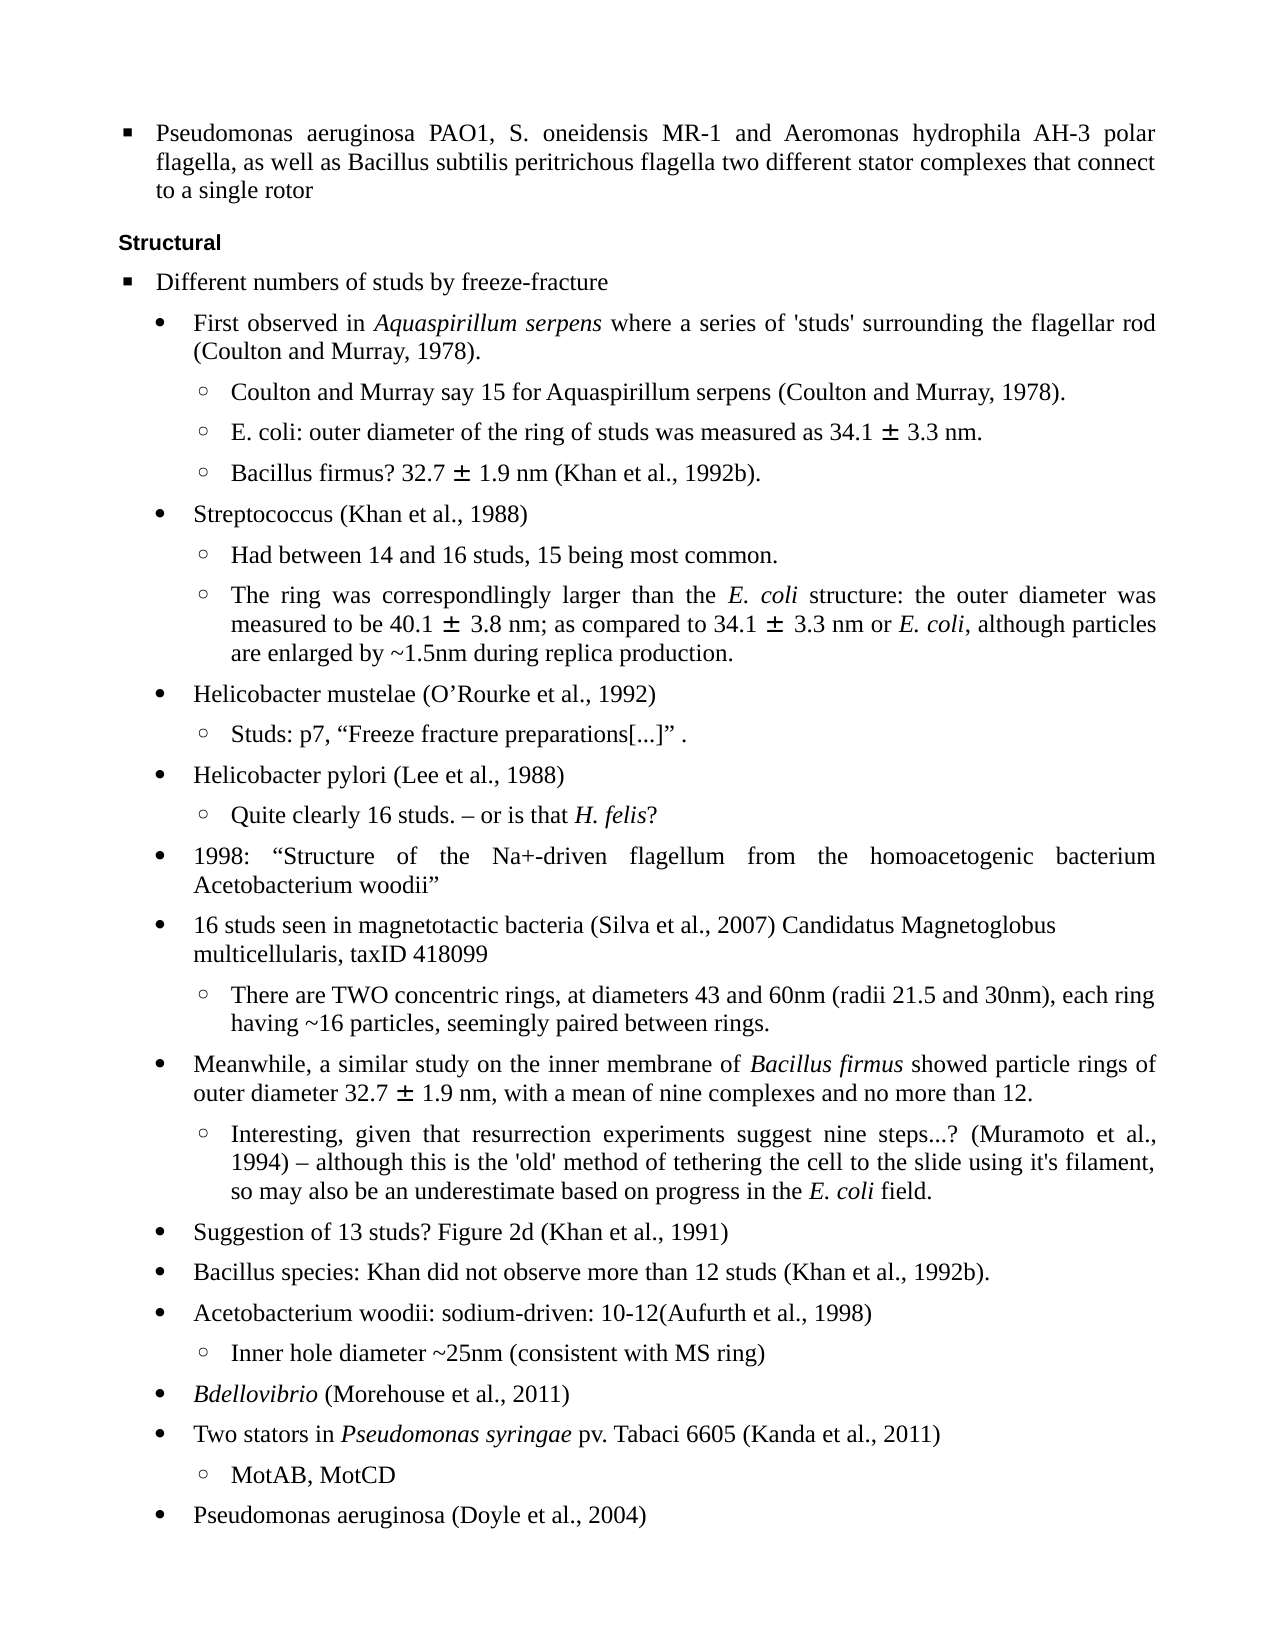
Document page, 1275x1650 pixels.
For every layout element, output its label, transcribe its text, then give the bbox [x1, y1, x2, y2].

list MotAB, MotCD [193, 1460, 1157, 1489]
list Bdellovibrio (Morehouse et al., 2011) [156, 1379, 1157, 1408]
list First observed in Aquaspirillum serpens where a series of 'studs' surrounding the flagellar rod (Coulton and Murray, 1978). [156, 308, 1157, 365]
list Meanwhile, a similar study on the inner membrane of Bacillus firmus showed particle rings of outer diameter 32.7 ± 1.9 nm, with a mean of nine complexes and no more than 12. [156, 1049, 1157, 1107]
list Had between 14 and 16 studs, 15 being most common. [193, 540, 1157, 569]
list 1998: “Structure of the Na+-driven flagellum from the homoacetogenic bacterium Acetobacterium woodii” [156, 841, 1157, 899]
list Different numbers of studs by freeze-fracture [118, 267, 1157, 296]
list 16 studs seen in magnetotactic bacteria (Silva et al., 2007) Candidatus Magnetoglobus multicellularis, taxID 418099 [156, 910, 1157, 968]
list Bacillus species: Khan did not observe more than 12 studs (Khan et al., 1992b). [156, 1257, 1157, 1286]
subtitle Structural [118, 229, 1157, 254]
list Studs: p7, “Freeze fracture preparations[...]” . [193, 719, 1157, 748]
list Helicobacter mustelae (O’Rourke et al., 1992) [156, 679, 1157, 708]
list Pseudomonas aeruginosa PAO1, S. oneidensis MR-1 and Aeromonas hydrophila AH-3 polar flagella, as well as Bacillus subtilis peritrichous flagella two different stator complexes that connect to a single rotor [118, 118, 1157, 204]
list Two stators in Pseudomonas syringae pv. Tabaci 6605 (Kanda et al., 2011) [156, 1419, 1157, 1448]
list Streptococcus (Khan et al., 1988) [156, 499, 1157, 528]
list Suggestion of 13 studs? Figure 2d (Khan et al., 1991) [156, 1217, 1157, 1246]
list There are TWO concentric rings, at diameters 43 and 60nm (radii 21.5 and 30nm), each ring having ~16 particles, seemingly paired between rings. [193, 980, 1157, 1037]
list E. coli: outer diameter of the ring of studs was measured as 34.1 ± 3.3 nm. [193, 417, 1157, 447]
list Acetobacterium woodii: sodium-driven: 10-12(Aufurth et al., 1998) [156, 1298, 1157, 1327]
list Coulton and Murray say 15 for Aquaspirillum serpens (Coulton and Murray, 1978). [193, 377, 1157, 406]
list Inner hole diameter ~25nm (consistent with MS ring) [193, 1338, 1157, 1367]
list Bacillus firmus? 32.7 ± 1.9 nm (Khan et al., 1992b). [193, 458, 1157, 488]
list Helicobacter pylori (Lee et al., 1988) [156, 760, 1157, 789]
list Quite clearly 16 studs. – or is that H. felis? [193, 801, 1157, 829]
list Interesting, given that resurrection experiments suggest nine steps...? (Muramoto et al., 1994) – although this is the 'old' method of tethering the cell to the slide using it's filament, so may also be an underestimate based on progress in the E. coli field. [193, 1119, 1157, 1205]
list The ring was correspondlingly larger than the E. coli structure: the outer diameter was measured to be 40.1 ± 3.8 nm; as compared to 34.1 ± 3.3 nm or E. coli, although particles are enlarged by ~1.5nm during replica production. [193, 581, 1157, 667]
list Pseudomonas aeruginosa (Doyle et al., 2004) [156, 1500, 1157, 1529]
